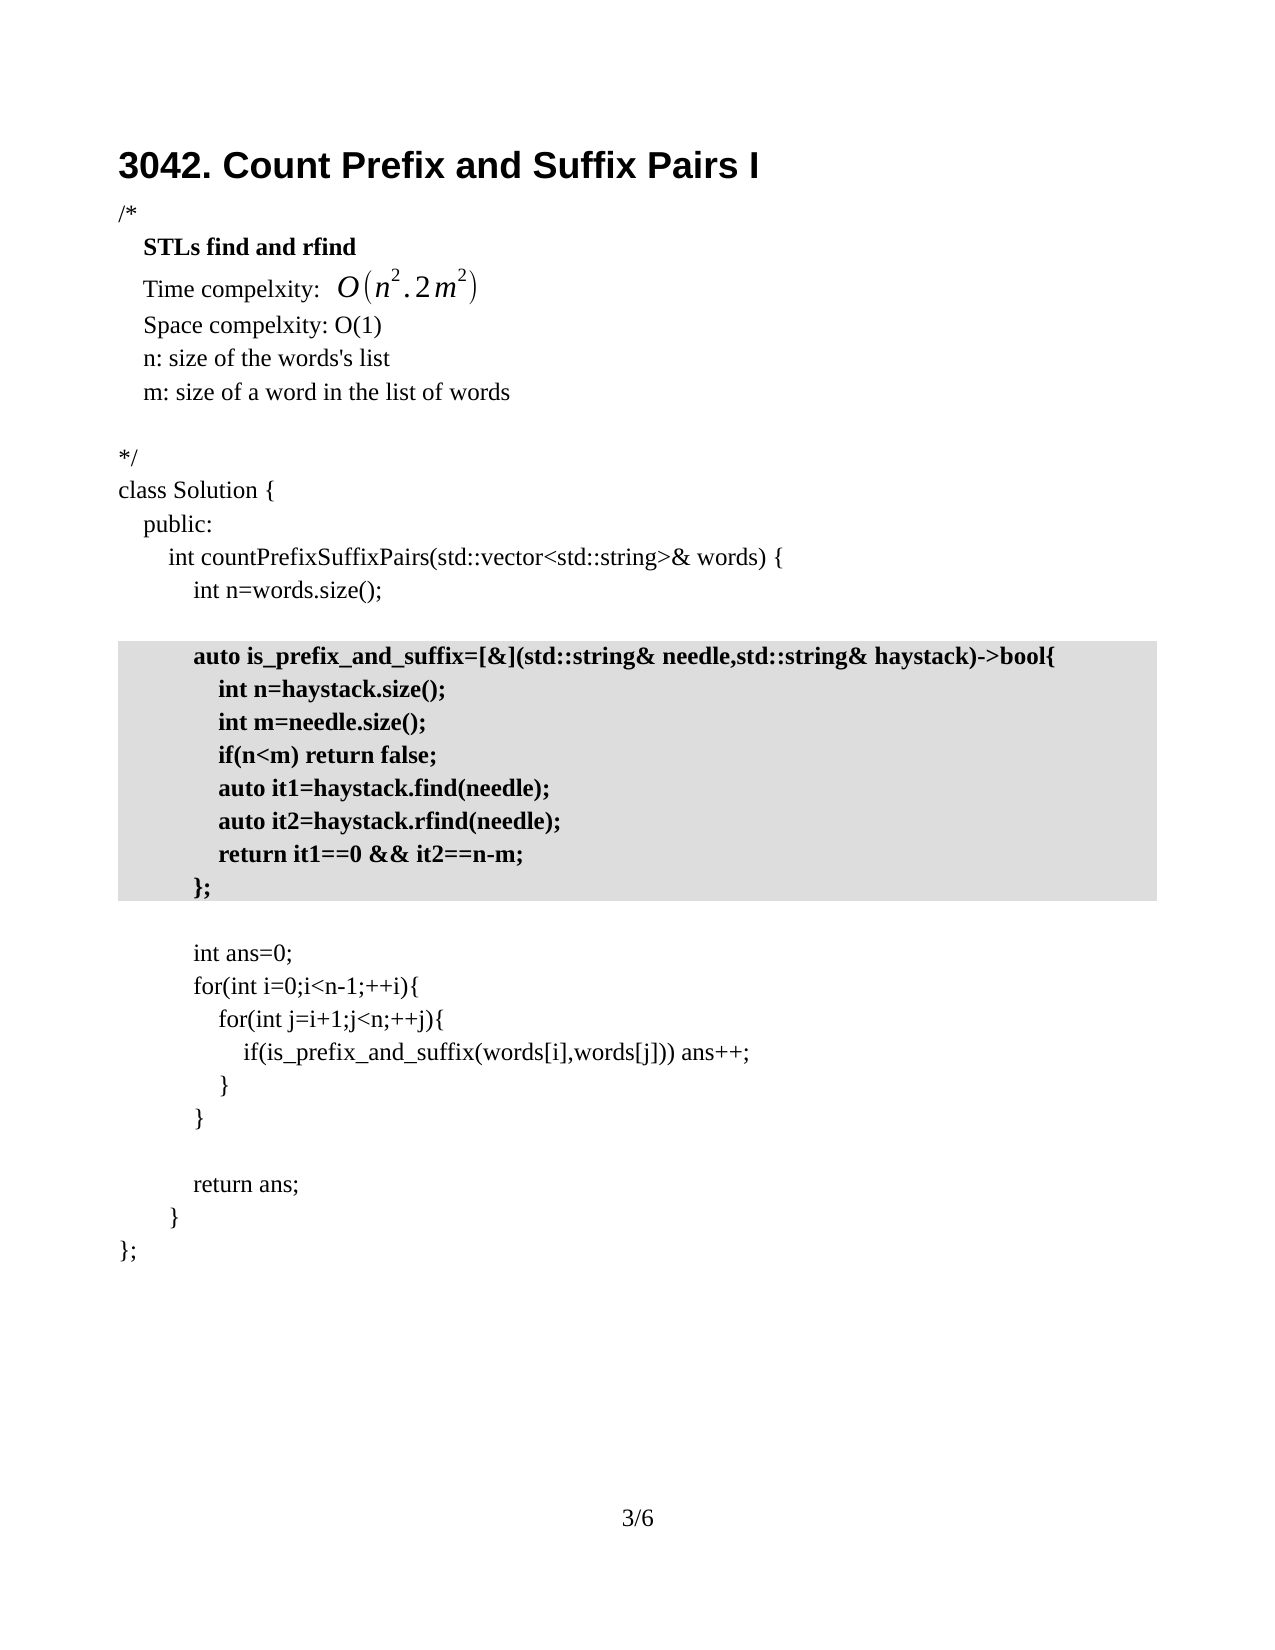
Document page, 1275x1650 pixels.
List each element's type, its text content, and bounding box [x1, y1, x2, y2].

text for(int j=i+1;j<n;++j){ [118, 1004, 1157, 1033]
text class Solution { [118, 476, 1157, 504]
text public: [118, 509, 1157, 537]
text if(is_prefix_and_suffix(words[i],words[j])) ans++; [118, 1037, 1157, 1066]
text m: size of a word in the list of words [118, 377, 1157, 405]
text } [118, 1070, 1157, 1099]
text Space compelxity: O(1) [118, 311, 1157, 339]
text int countPrefixSuffixPairs(std::vector<std::string>& words) { [118, 542, 1157, 570]
text auto is_prefix_and_suffix=[&](std::string& needle,std::string& haystack)->bool{ [118, 641, 1157, 669]
subtitle 3042. Count Prefix and Suffix Pairs I [118, 143, 1157, 186]
text Time compelxity: [118, 265, 1157, 306]
text STLs find and rfind [118, 232, 1157, 261]
text }; [118, 872, 1157, 901]
text /* [118, 199, 1157, 227]
text return it1==0 && it2==n-m; [118, 839, 1157, 868]
text n: size of the words's list [118, 343, 1157, 372]
text for(int i=0;i<n-1;++i){ [118, 971, 1157, 1000]
text } [118, 1202, 1157, 1231]
text int m=needle.size(); [118, 707, 1157, 736]
text int ans=0; [118, 938, 1157, 967]
text auto it1=haystack.find(needle); [118, 773, 1157, 802]
text }; [118, 1235, 1157, 1264]
text return ans; [118, 1169, 1157, 1198]
text if(n<m) return false; [118, 740, 1157, 768]
text int n=words.size(); [118, 575, 1157, 603]
text */ [118, 443, 1157, 471]
text int n=haystack.size(); [118, 674, 1157, 702]
text auto it2=haystack.rfind(needle); [118, 806, 1157, 834]
text } [118, 1103, 1157, 1132]
